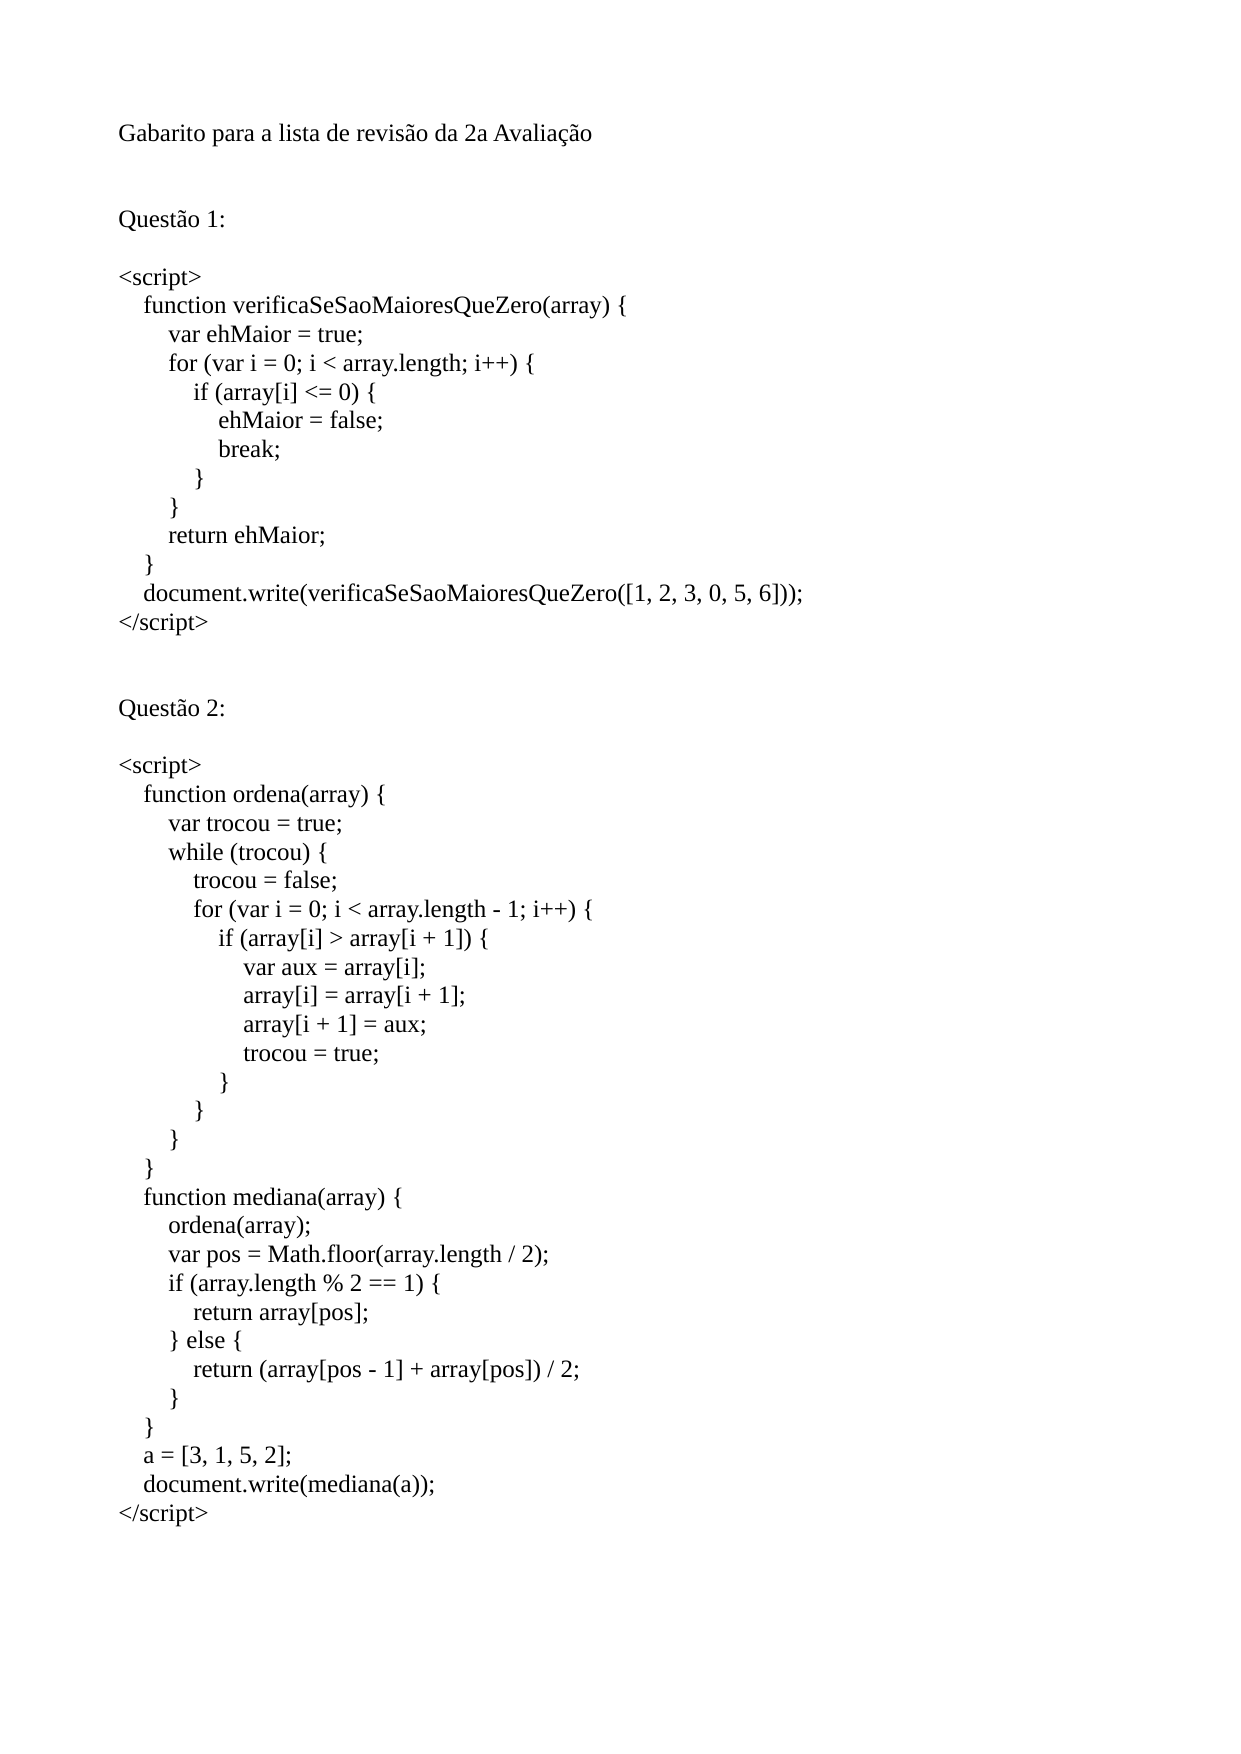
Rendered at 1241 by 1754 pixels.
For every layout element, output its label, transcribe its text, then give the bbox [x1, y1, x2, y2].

text Gabarito para a lista de revisão da 2a Avaliação [118, 118, 1122, 147]
text array[i + 1] = aux; [118, 1009, 1122, 1038]
text function mediana(array) { [118, 1182, 1122, 1211]
text } [118, 492, 1122, 521]
text function verificaSeSaoMaioresQueZero(array) { [118, 291, 1122, 319]
text document.write(verificaSeSaoMaioresQueZero([1, 2, 3, 0, 5, 6])); [118, 578, 1122, 607]
text } [118, 1067, 1122, 1096]
text } [118, 1412, 1122, 1441]
text ehMaior = false; [118, 406, 1122, 434]
text array[i] = array[i + 1]; [118, 981, 1122, 1009]
text document.write(mediana(a)); [118, 1469, 1122, 1498]
text ordena(array); [118, 1211, 1122, 1239]
text var aux = array[i]; [118, 952, 1122, 981]
text return array[pos]; [118, 1297, 1122, 1326]
text var pos = Math.floor(array.length / 2); [118, 1239, 1122, 1268]
text break; [118, 434, 1122, 463]
text } [118, 1153, 1122, 1182]
text Questão 2: [118, 693, 1122, 722]
text if (array[i] > array[i + 1]) { [118, 923, 1122, 952]
text while (trocou) { [118, 837, 1122, 866]
text } [118, 1124, 1122, 1153]
text trocou = true; [118, 1038, 1122, 1067]
text Questão 1: [118, 204, 1122, 233]
text for (var i = 0; i < array.length - 1; i++) { [118, 894, 1122, 923]
text } [118, 1383, 1122, 1412]
text </script> [118, 1498, 1122, 1527]
text for (var i = 0; i < array.length; i++) { [118, 348, 1122, 377]
text } [118, 549, 1122, 578]
text </script> [118, 607, 1122, 636]
text } else { [118, 1326, 1122, 1354]
text var trocou = true; [118, 808, 1122, 837]
text } [118, 1096, 1122, 1124]
text <script> [118, 262, 1122, 291]
text return (array[pos - 1] + array[pos]) / 2; [118, 1354, 1122, 1383]
text trocou = false; [118, 866, 1122, 894]
text if (array[i] <= 0) { [118, 377, 1122, 406]
text <script> [118, 751, 1122, 779]
text } [118, 463, 1122, 492]
text a = [3, 1, 5, 2]; [118, 1441, 1122, 1469]
text if (array.length % 2 == 1) { [118, 1268, 1122, 1297]
text function ordena(array) { [118, 779, 1122, 808]
text var ehMaior = true; [118, 319, 1122, 348]
text return ehMaior; [118, 521, 1122, 549]
